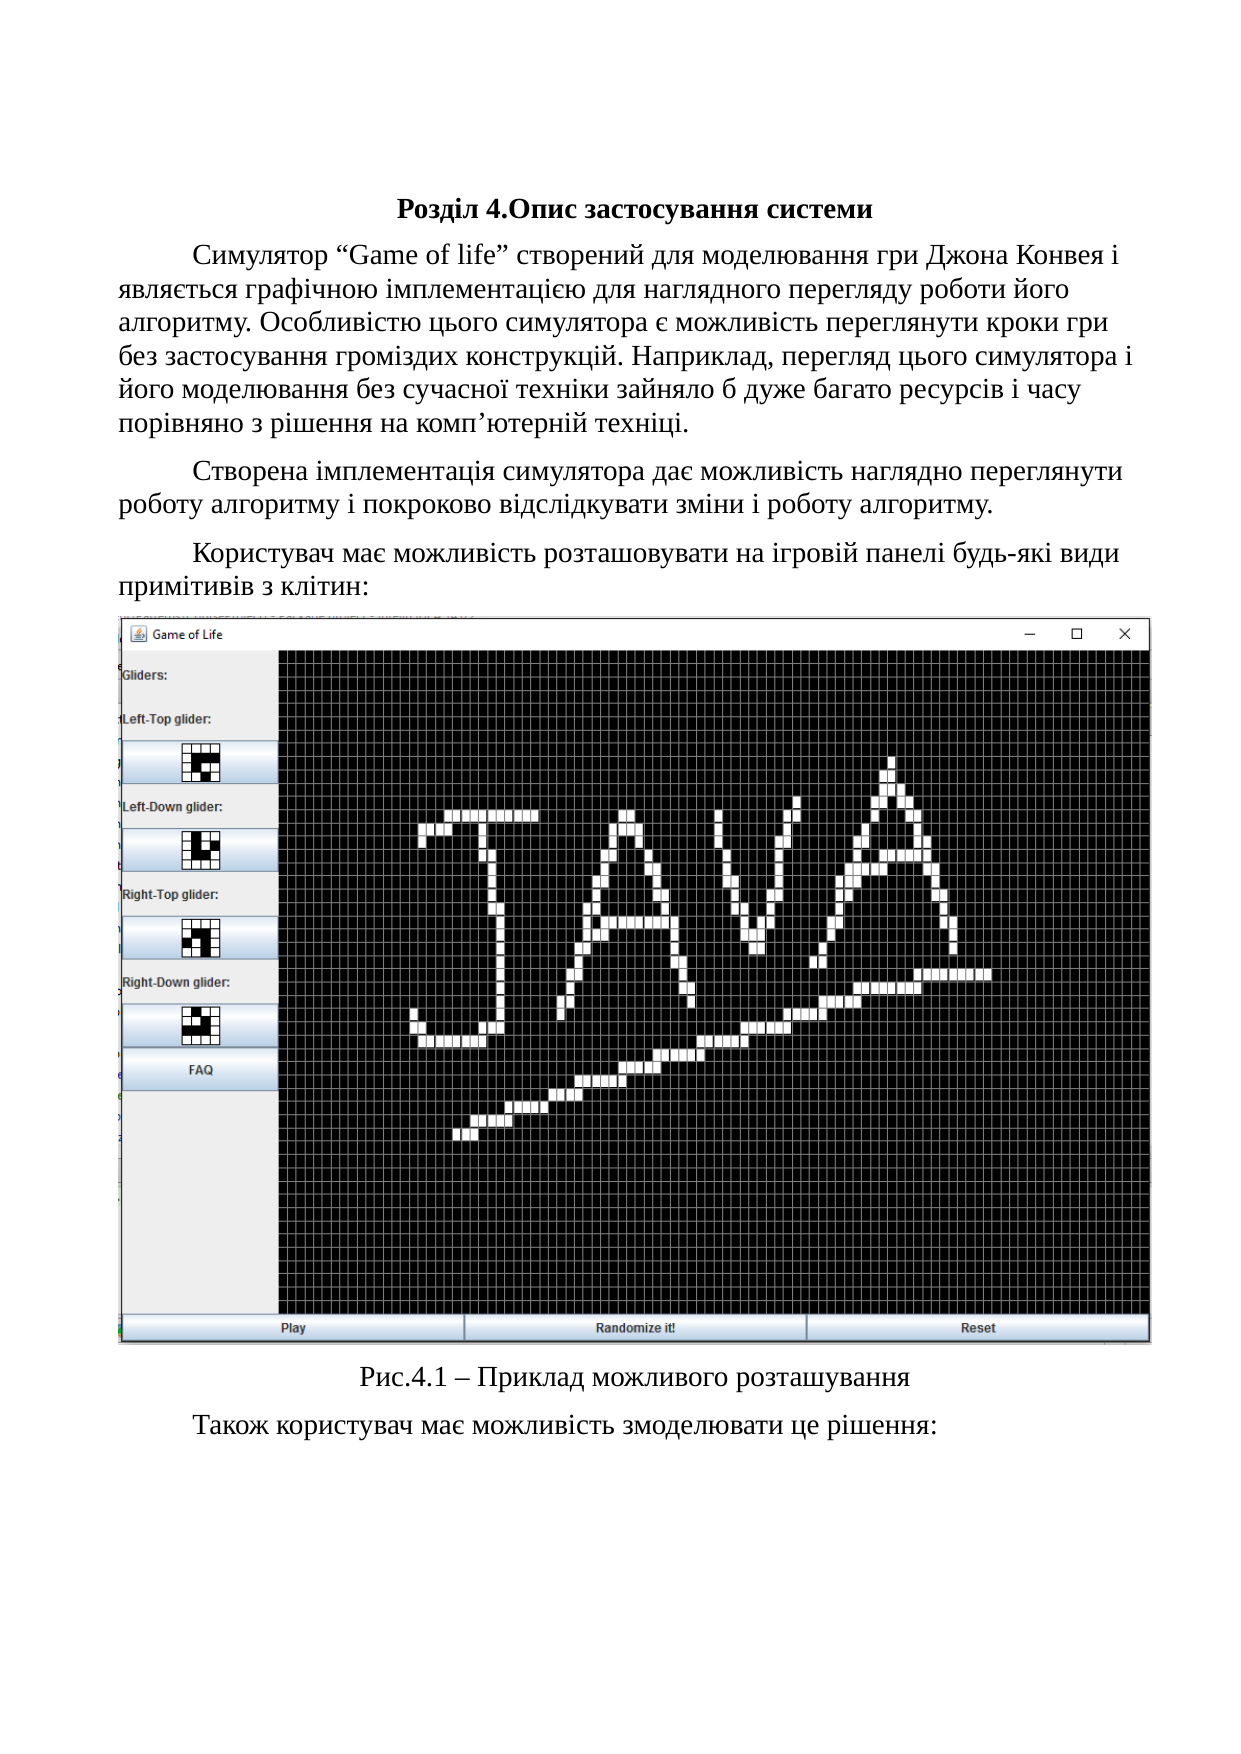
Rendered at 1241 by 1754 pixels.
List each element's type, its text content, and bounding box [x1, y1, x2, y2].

text Створена імплементація симулятора дає можливість наглядно переглянути роботу алгоритму і покроково відслідкувати зміни і роботу алгоритму. [118, 453, 1152, 520]
text Симулятор “Game of life” створений для моделювання гри Джона Конвея і являється графічною імплементацією для наглядного перегляду роботи його алгоритму. Особливістю цього симулятора є можливість переглянути кроки гри без застосування громіздих конструкцій. Наприклад, перегляд цього симулятора і його моделювання без сучасної техніки зайняло б дуже багато ресурсів і часу порівняно з рішення на комп’ютерній техніці. [118, 237, 1152, 438]
text Користувач має можливість розташовувати на ігровій панелі будь-які види примітивів з клітин: [118, 535, 1152, 602]
text Рис.4.1 – Приклад можливого розташування [118, 1359, 1152, 1392]
text Також користувач має можливість змоделювати це рішення: [118, 1407, 1152, 1441]
subtitle Розділ 4.Опис застосування системи [118, 191, 1152, 225]
